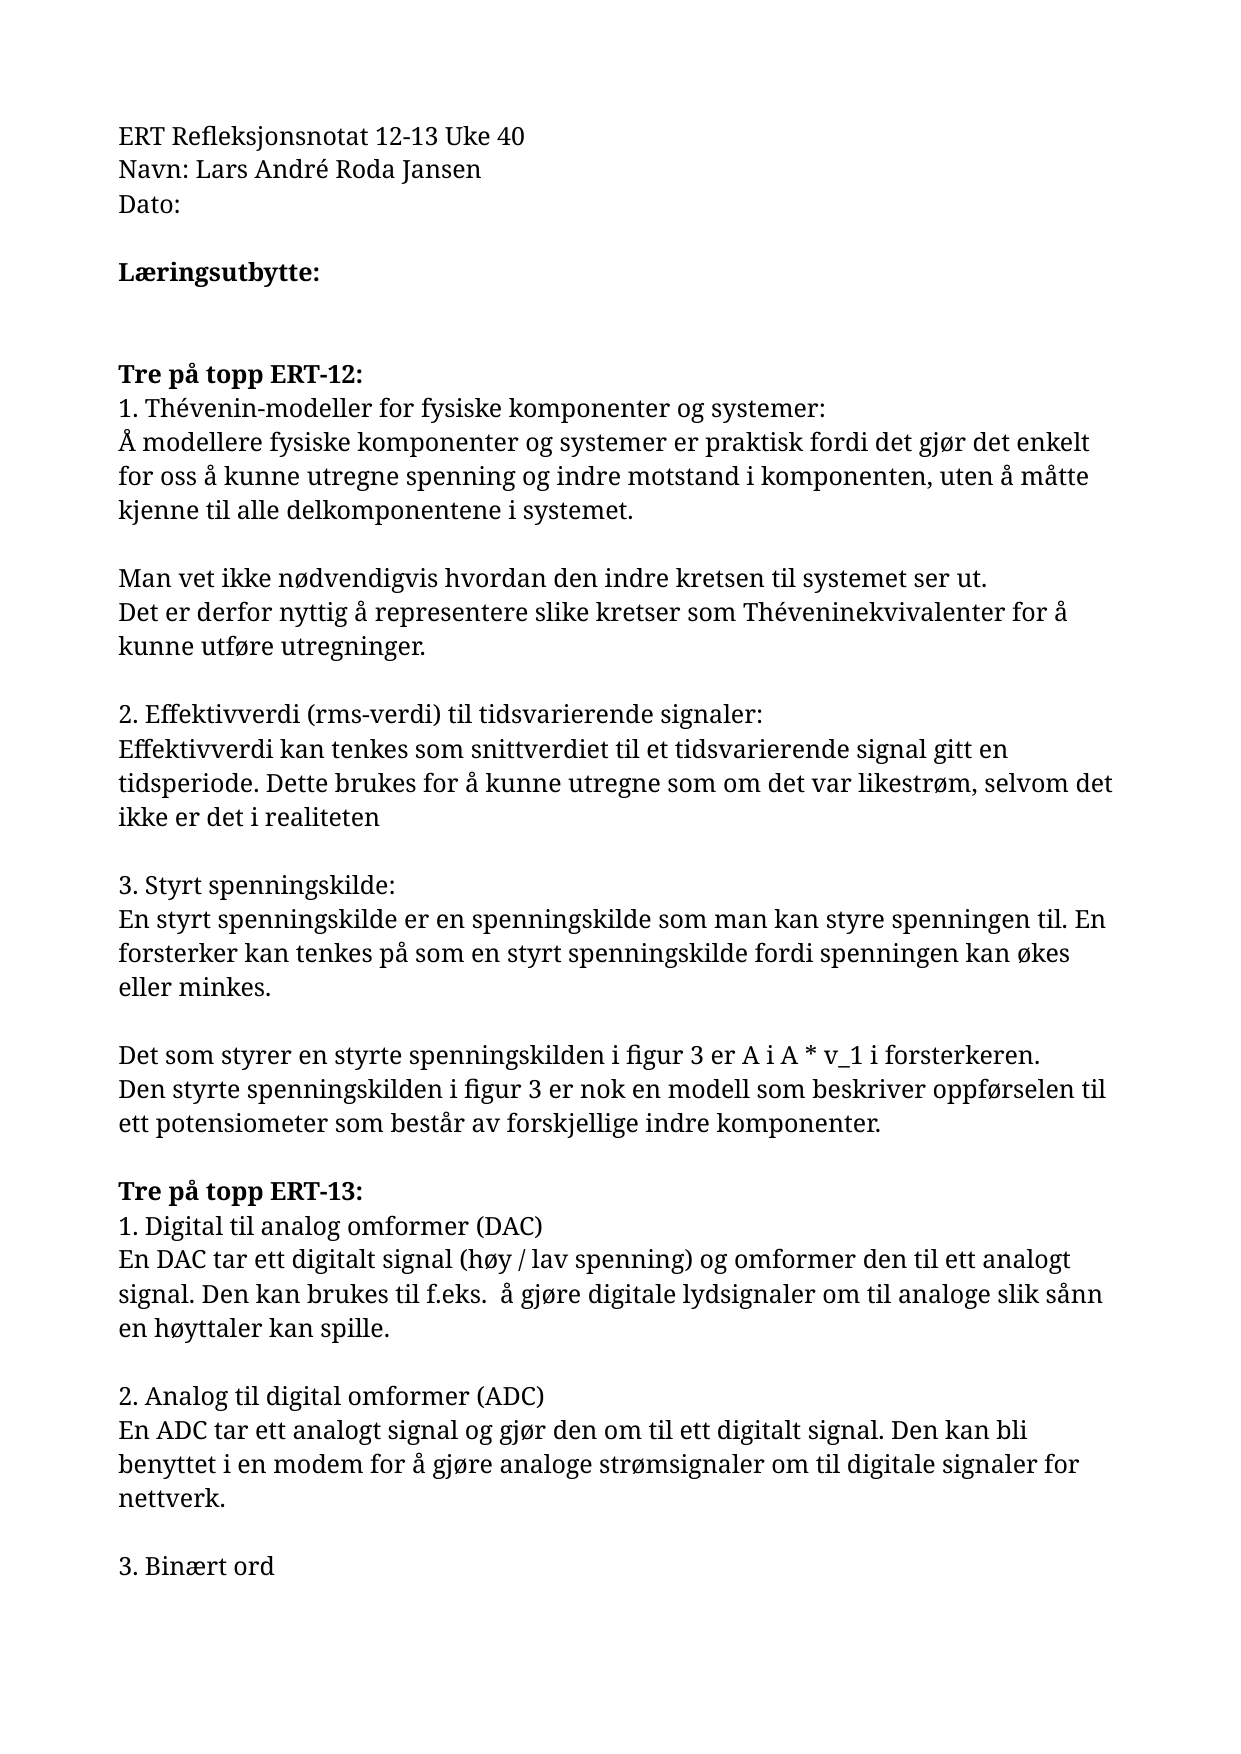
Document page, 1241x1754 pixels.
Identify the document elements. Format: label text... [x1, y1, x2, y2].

text Man vet ikke nødvendigvis hvordan den indre kretsen til systemet ser ut. [118, 561, 1122, 595]
text En ADC tar ett analogt signal og gjør den om til ett digitalt signal. Den kan bli benyttet i en modem for å gjøre analoge strømsignaler om til digitale signaler for nettverk. [118, 1412, 1122, 1515]
text Å modellere fysiske komponenter og systemer er praktisk fordi det gjør det enkelt for oss å kunne utregne spenning og indre motstand i komponenten, uten å måtte kjenne til alle delkomponentene i systemet. [118, 425, 1122, 527]
text Det som styrer en styrte spenningskilden i figur 3 er A i A * v_1 i forsterkeren. [118, 1038, 1122, 1072]
text Navn: Lars André Roda Jansen [118, 152, 1122, 186]
text 1. Digital til analog omformer (DAC) [118, 1208, 1122, 1242]
text ERT Refleksjonsnotat 12-13 Uke 40 [118, 118, 1122, 152]
text 2. Effektivverdi (rms-verdi) til tidsvarierende signaler: [118, 697, 1122, 731]
text Den styrte spenningskilden i figur 3 er nok en modell som beskriver oppførselen til ett potensiometer som består av forskjellige indre komponenter. [118, 1072, 1122, 1140]
text Tre på topp ERT-13: [118, 1174, 1122, 1208]
text 3. Styrt spenningskilde: [118, 867, 1122, 902]
text Effektivverdi kan tenkes som snittverdiet til et tidsvarierende signal gitt en tidsperiode. Dette brukes for å kunne utregne som om det var likestrøm, selvom det ikke er det i realiteten [118, 731, 1122, 833]
text Tre på topp ERT-12: [118, 357, 1122, 391]
text 1. Thévenin-modeller for fysiske komponenter og systemer: [118, 391, 1122, 425]
text En DAC tar ett digitalt signal (høy / lav spenning) og omformer den til ett analogt signal. Den kan brukes til f.eks. å gjøre digitale lydsignaler om til analoge slik sånn en høyttaler kan spille. [118, 1242, 1122, 1344]
text Læringsutbytte: [118, 254, 1122, 288]
text En styrt spenningskilde er en spenningskilde som man kan styre spenningen til. En forsterker kan tenkes på som en styrt spenningskilde fordi spenningen kan økes eller minkes. [118, 902, 1122, 1004]
text 3. Binært ord [118, 1549, 1122, 1583]
text Det er derfor nyttig å representere slike kretser som Théveninekvivalenter for å kunne utføre utregninger. [118, 595, 1122, 663]
text 2. Analog til digital omformer (ADC) [118, 1378, 1122, 1412]
text Dato: [118, 186, 1122, 220]
